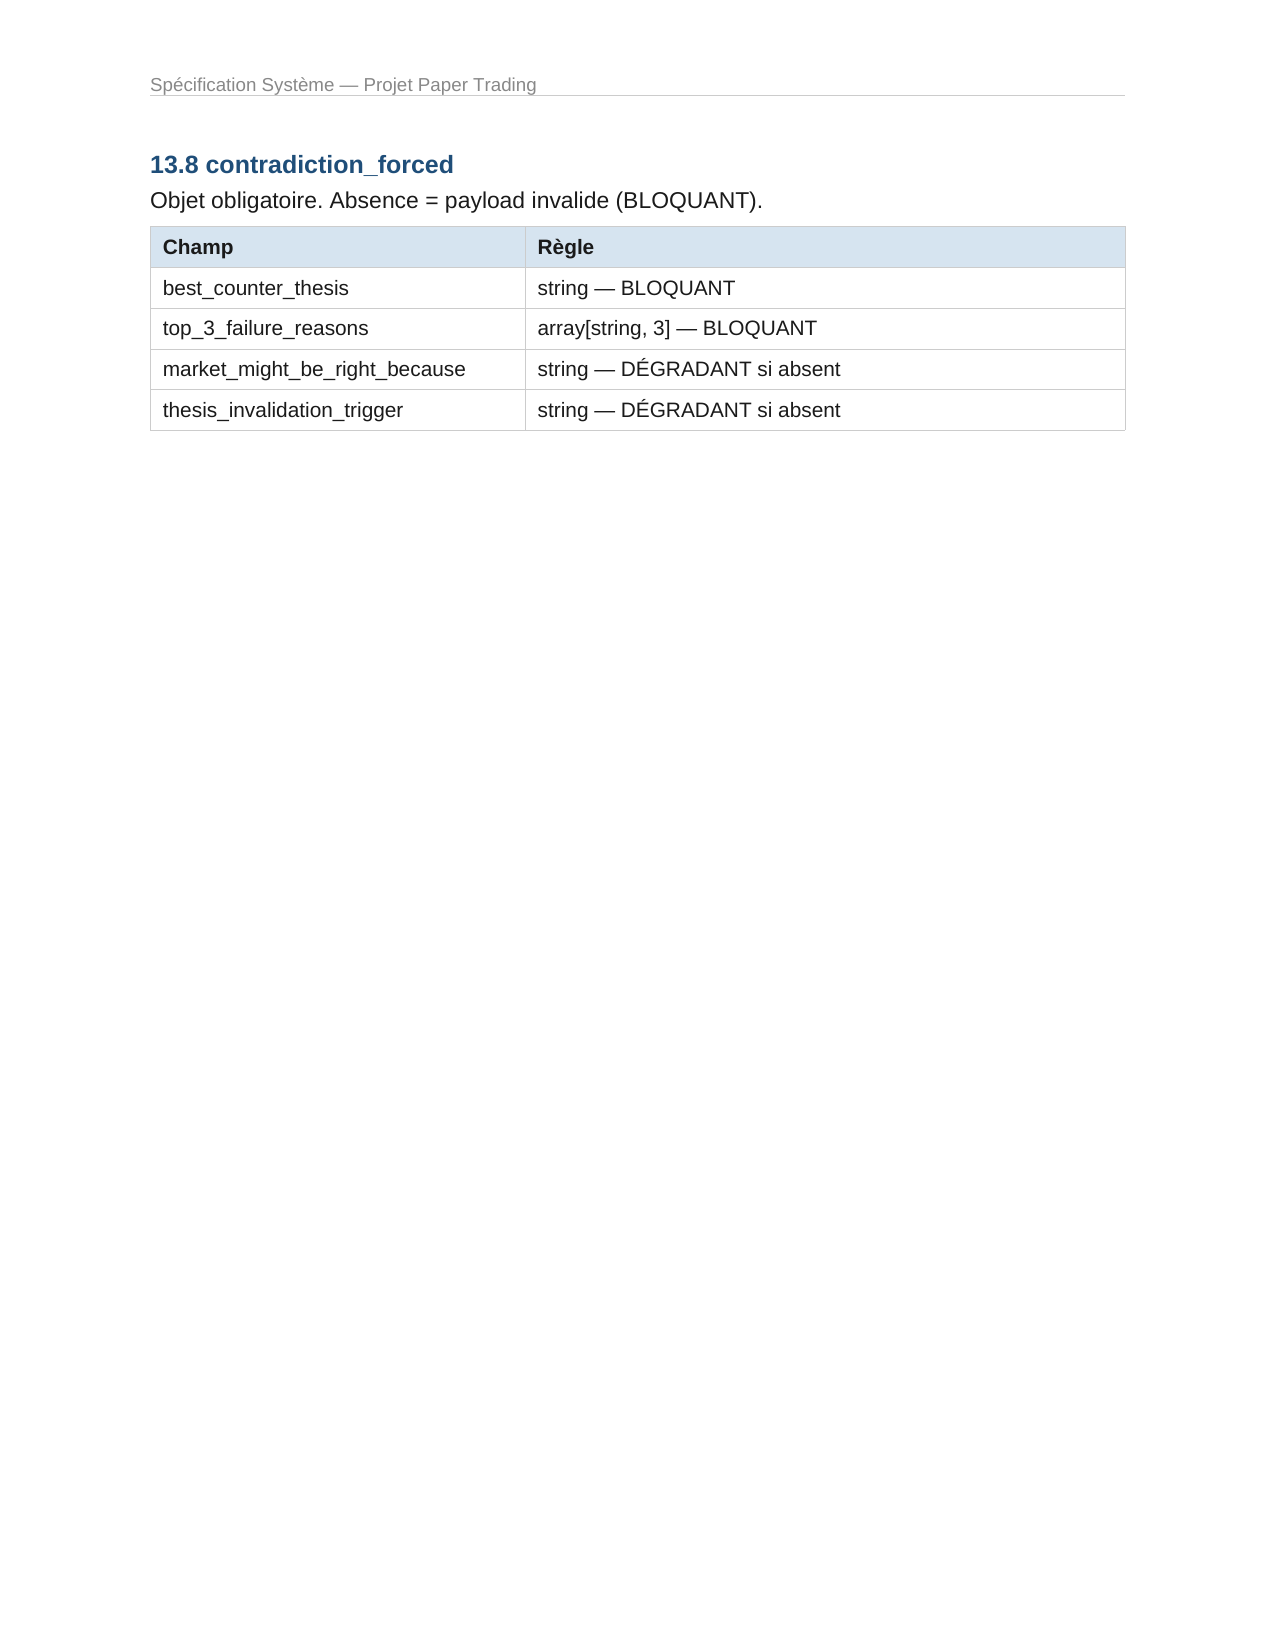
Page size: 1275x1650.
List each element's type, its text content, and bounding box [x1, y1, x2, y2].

table_cell array[string, 3] — BLOQUANT [526, 309, 1125, 348]
text Objet obligatoire. Absence = payload invalide (BLOQUANT). [150, 187, 1125, 213]
table_cell market_might_be_right_because [151, 350, 525, 389]
table_cell top_3_failure_reasons [151, 309, 525, 348]
table_cell string — DÉGRADANT si absent [526, 390, 1125, 430]
table_cell thesis_invalidation_trigger [151, 390, 525, 430]
table_header Règle [526, 227, 1125, 267]
subtitle 13.8 contradiction_forced [150, 150, 1125, 179]
table_header Champ [151, 227, 525, 267]
table_cell string — BLOQUANT [526, 268, 1125, 308]
table_cell string — DÉGRADANT si absent [526, 350, 1125, 389]
table_cell best_counter_thesis [151, 268, 525, 308]
